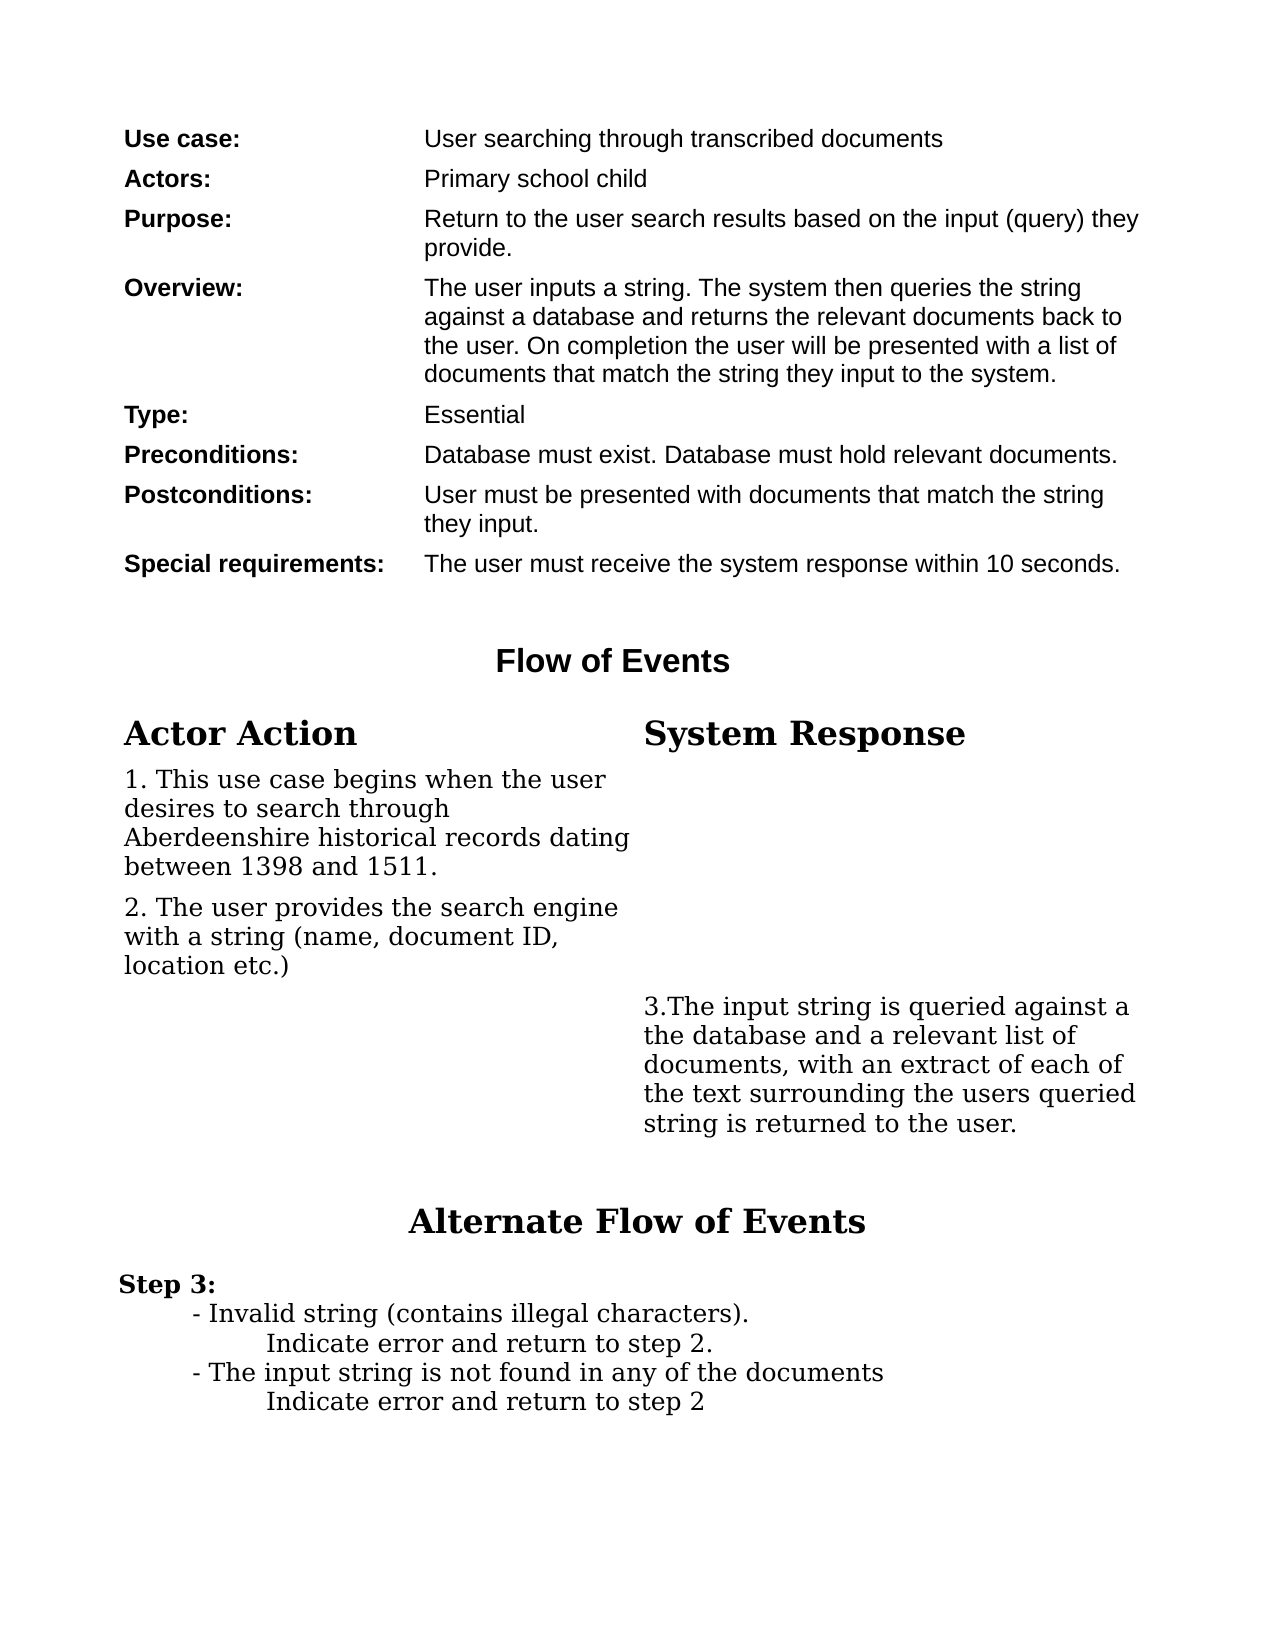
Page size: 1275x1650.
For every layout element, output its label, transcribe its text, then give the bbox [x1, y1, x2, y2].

table_cell Essential [418, 394, 1157, 434]
table_cell 1. This use case begins when the user desires to search through Aberdeenshire historical records dating between 1398 and 1511. [118, 759, 637, 887]
table_cell Actors: [118, 158, 418, 198]
table_cell Primary school child [418, 158, 1157, 198]
text Indicate error and return to step 2 [118, 1387, 1157, 1416]
table_cell Overview: [118, 268, 418, 394]
table_cell Return to the user search results based on the input (query) they provide. [418, 199, 1157, 267]
text Alternate Flow of Events [118, 1202, 1157, 1241]
table_cell Purpose: [118, 199, 418, 267]
table_header User searching through transcribed documents [418, 118, 1157, 158]
table_cell [118, 986, 637, 1144]
table_cell Type: [118, 394, 418, 434]
table_cell Database must exist. Database must hold relevant documents. [418, 434, 1157, 474]
table_cell [638, 759, 1157, 887]
text Indicate error and return to step 2. [118, 1329, 1157, 1358]
table_cell [638, 888, 1157, 986]
table_cell Preconditions: [118, 434, 418, 474]
table_cell The user must receive the system response within 10 seconds. [418, 543, 1157, 583]
table_cell 2. The user provides the search engine with a string (name, document ID, location etc.) [118, 888, 637, 986]
table_cell User must be presented with documents that match the string they input. [418, 474, 1157, 543]
table_cell Postconditions: [118, 474, 418, 543]
text Flow of Events [118, 641, 1157, 679]
table_header System Response [638, 709, 1157, 759]
table_cell 3.The input string is queried against a the database and a relevant list of documents, with an extract of each of the text surrounding the users queried string is returned to the user. [638, 986, 1157, 1144]
table_cell The user inputs a string. The system then queries the string against a database and returns the relevant documents back to the user. On completion the user will be presented with a list of documents that match the string they input to the system. [418, 268, 1157, 394]
table_header Actor Action [118, 709, 637, 759]
text - Invalid string (contains illegal characters). [118, 1300, 1157, 1329]
table_header Use case: [118, 118, 418, 158]
text - The input string is not found in any of the documents [118, 1358, 1157, 1387]
text Step 3: [118, 1270, 1157, 1300]
table_cell Special requirements: [118, 543, 418, 583]
